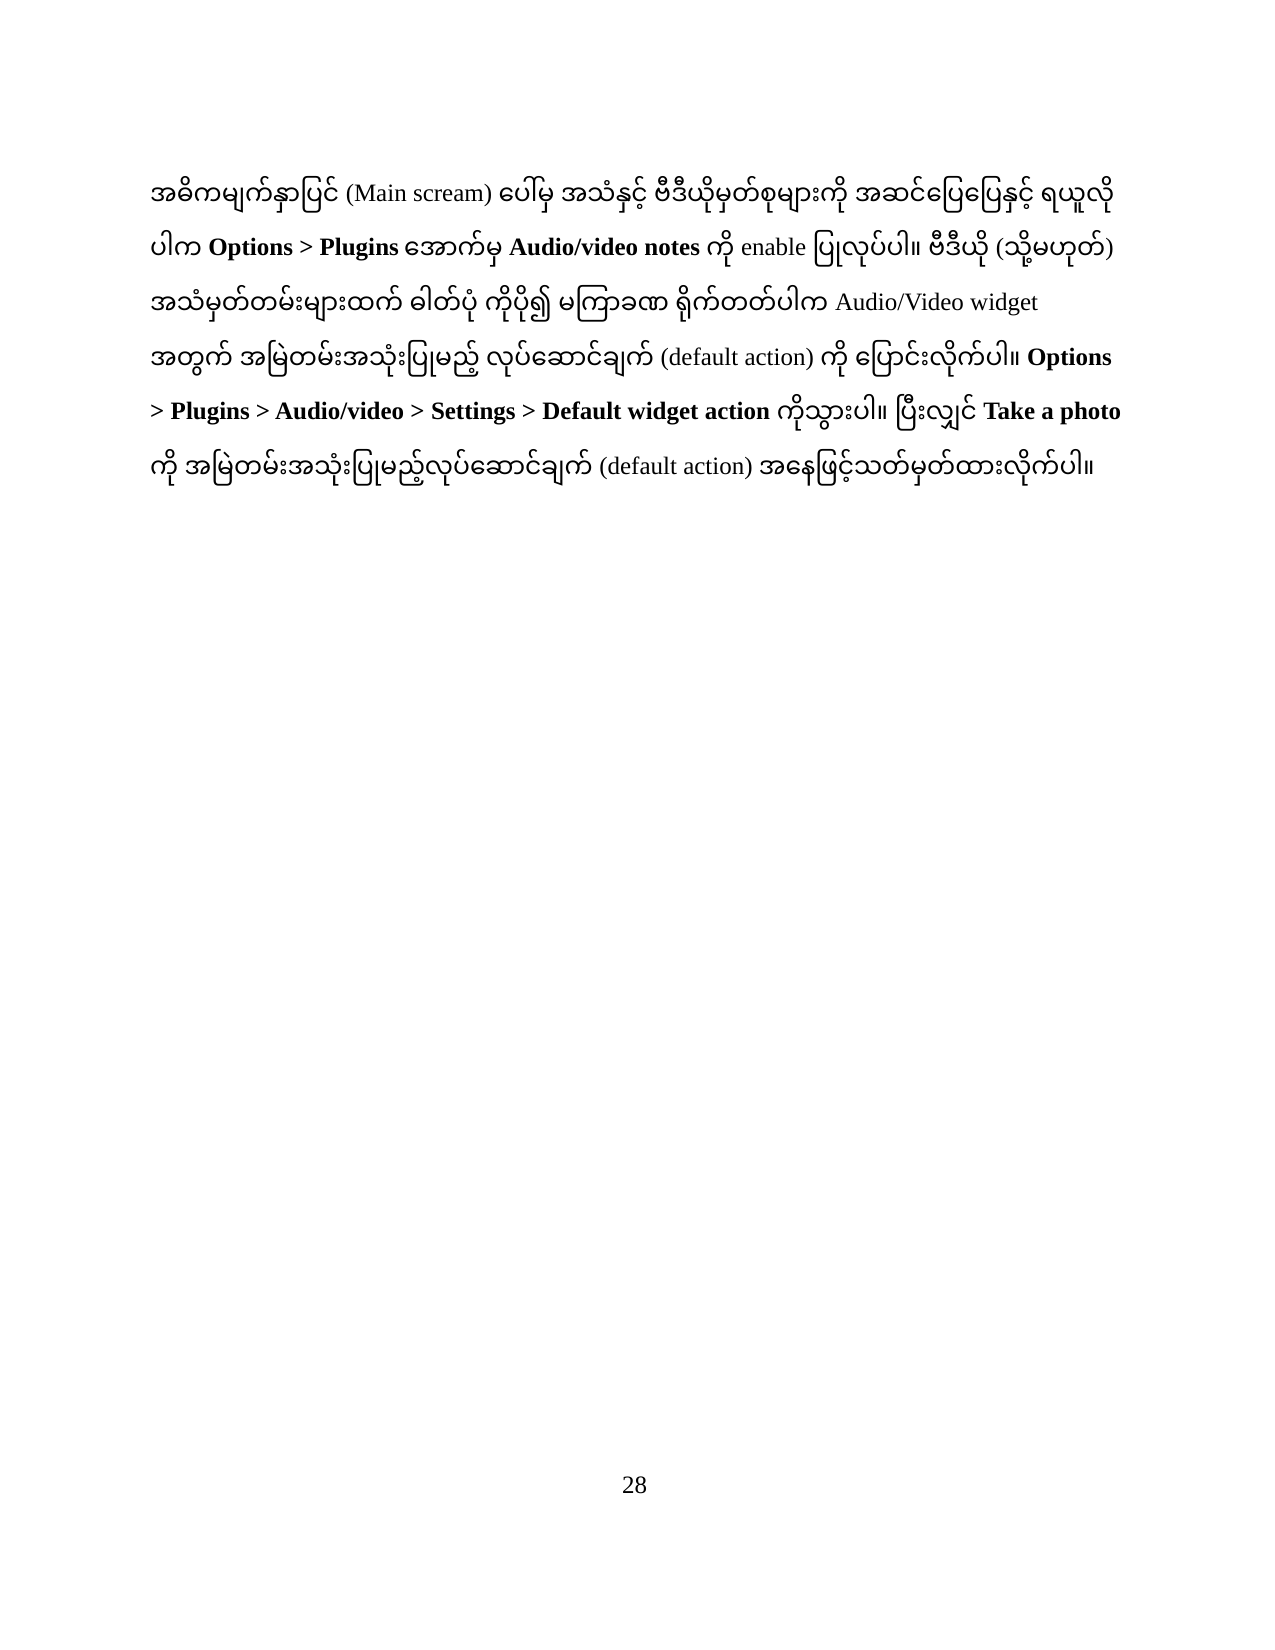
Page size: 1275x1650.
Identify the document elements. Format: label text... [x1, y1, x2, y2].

text အဓိကမျက်နှာပြင် (Main scream) ပေါ်မှ အသံနှင့် ဗီဒီယိုမှတ်စုများကို အဆင်ပြေပြေနှင့် ရယူလိုပါက Options > Pluginsအောက်မှ Audio/video notes ကို enable ပြုလုပ်ပါ။ ဗီဒီယို (သို့မဟုတ်) အသံမှတ်တမ်းများထက် ဓါတ်ပုံ ကိုပို၍ မကြာခဏ ရိုက်တတ်ပါက Audio/Video widget အတွက် အမြဲတမ်းအသုံးပြုမည့် လုပ်ဆောင်ချက် (default action) ကို ပြောင်းလိုက်ပါ။ Options > Plugins > Audio/video > Settings > Default widget action ကိုသွားပါ။ ပြီးလျှင် Take a photo ကို အမြဲတမ်းအသုံးပြုမည့်လုပ်ဆောင်ချက် (default action) အနေဖြင့်သတ်မှတ်ထားလိုက်ပါ။ [150, 168, 1125, 496]
